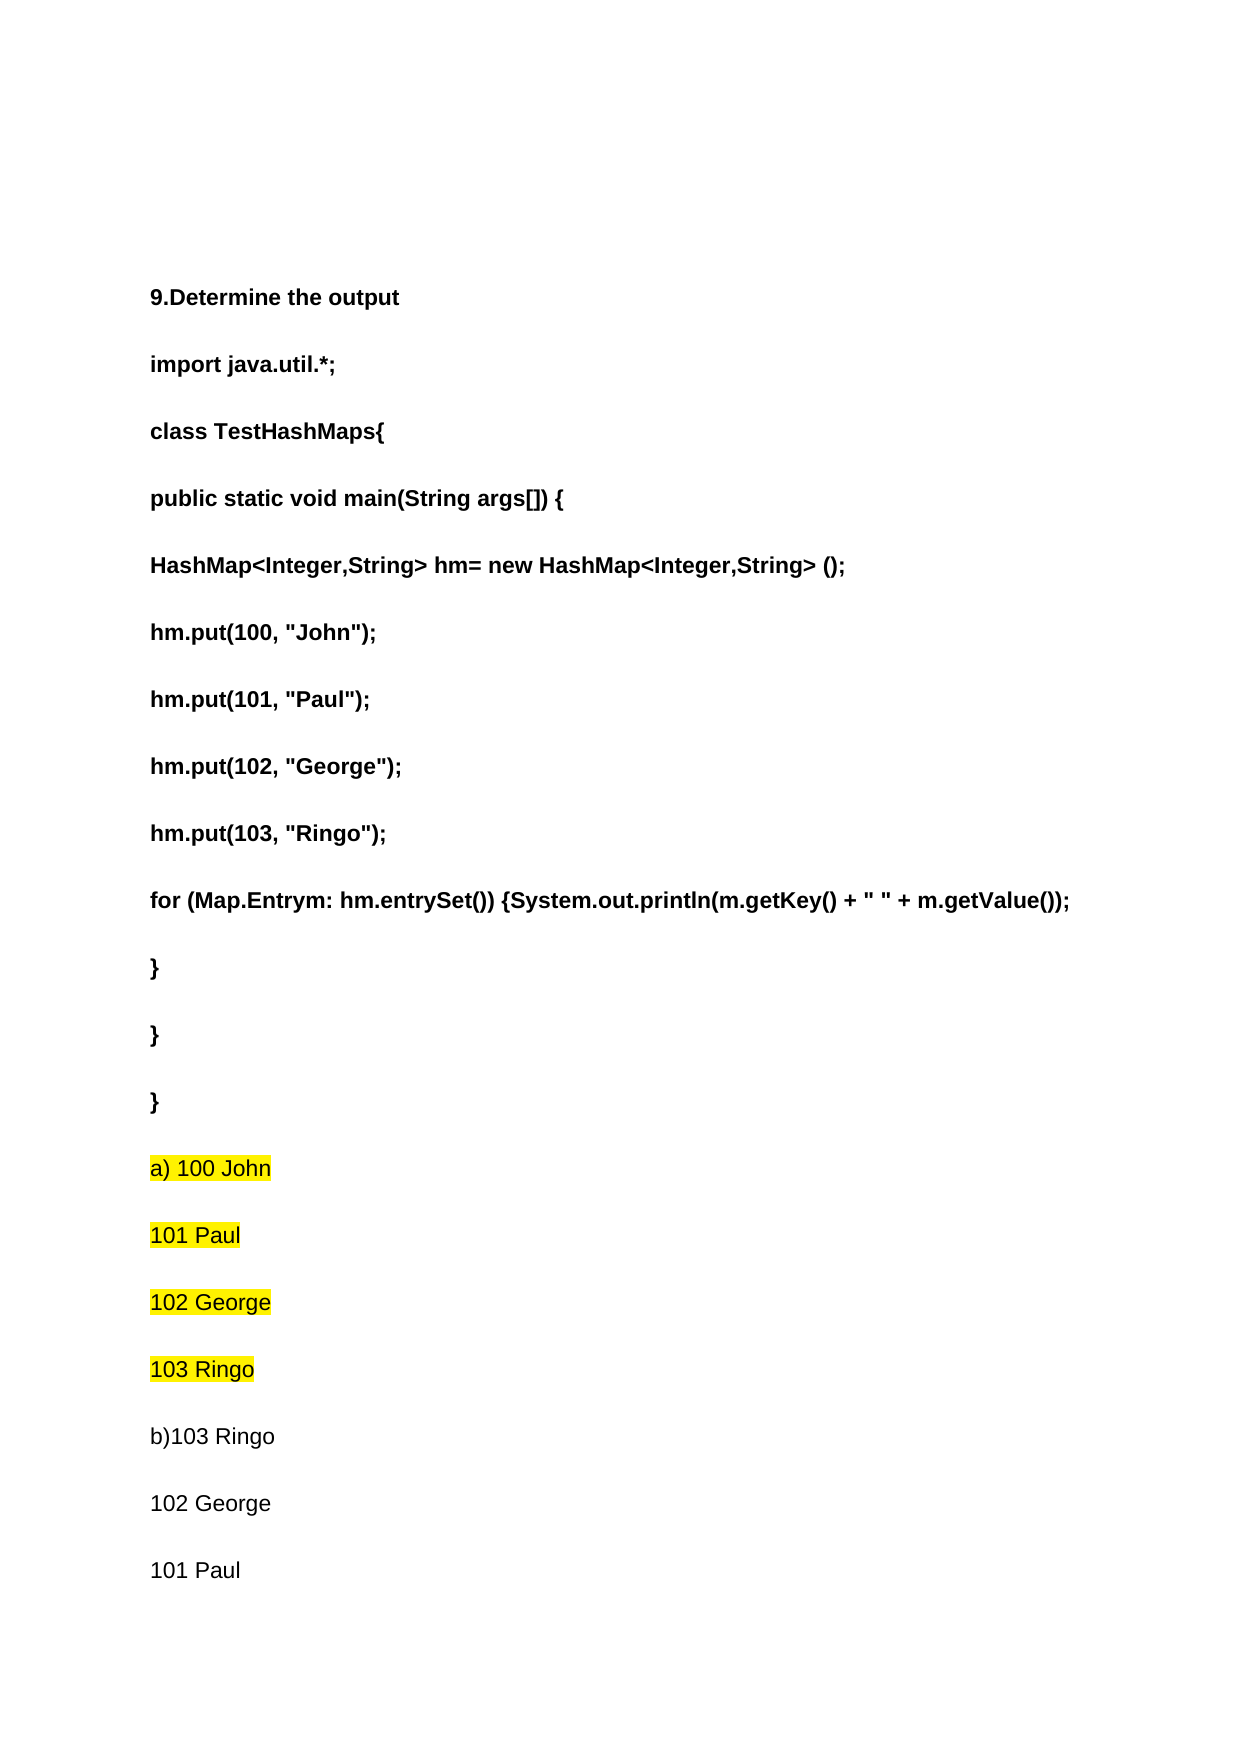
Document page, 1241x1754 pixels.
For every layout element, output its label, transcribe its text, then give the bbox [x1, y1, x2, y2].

text hm.put(103, "Ringo"); [150, 820, 1090, 846]
text hm.put(102, "George"); [150, 753, 1090, 779]
text 101 Paul [150, 1222, 1090, 1248]
text class TestHashMaps{ [150, 418, 1090, 444]
text 9.Determine the output [150, 284, 1090, 310]
text hm.put(100, "John"); [150, 619, 1090, 645]
text } [150, 954, 1090, 980]
text hm.put(101, "Paul"); [150, 686, 1090, 712]
text b)103 Ringo [150, 1423, 1090, 1449]
text 101 Paul [150, 1557, 1090, 1583]
text } [150, 1088, 1090, 1114]
text 102 George [150, 1289, 1090, 1315]
text 103 Ringo [150, 1356, 1090, 1382]
text public static void main(String args[]) { [150, 485, 1090, 511]
text for (Map.Entrym: hm.entrySet()) {System.out.println(m.getKey() + " " + m.getValue()); [150, 887, 1090, 913]
text a) 100 John [150, 1155, 1090, 1181]
text import java.util.*; [150, 351, 1090, 377]
text } [150, 1021, 1090, 1047]
text 102 George [150, 1489, 1090, 1516]
text HashMap<Integer,String> hm= new HashMap<Integer,String> (); [150, 552, 1090, 578]
